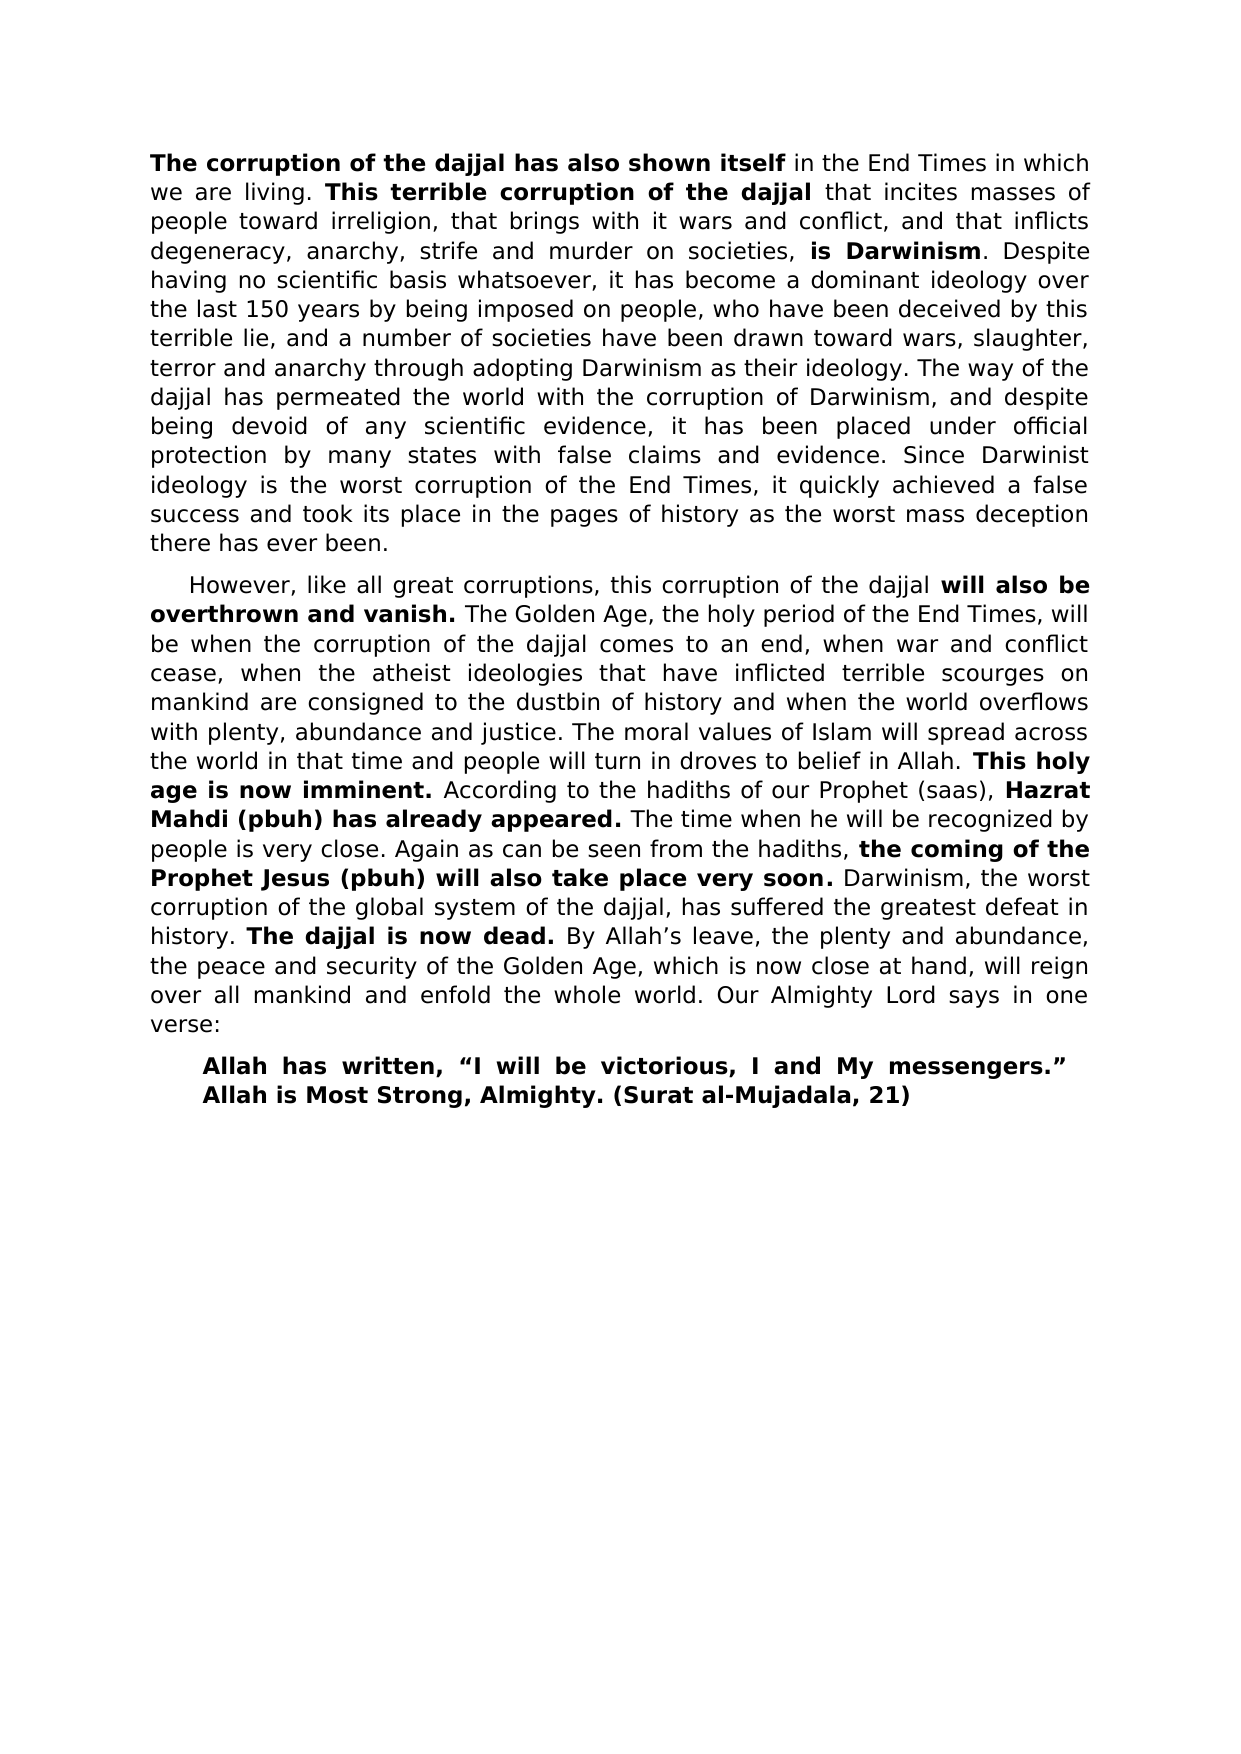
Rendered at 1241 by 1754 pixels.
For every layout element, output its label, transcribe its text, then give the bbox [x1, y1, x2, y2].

text Allah has written, “I will be victorious, I and My messengers.” Allah is Most Strong, Almighty. (Surat al-Mujadala, 21) [202, 1053, 1068, 1109]
text The corruption of the dajjal has also shown itself in the End Times in which we are living. This terrible corruption of the dajjal that incites masses of people toward irreligion, that brings with it wars and conflict, and that inflicts degeneracy, anarchy, strife and murder on societies, is Darwinism. Despite having no scientific basis whatsoever, it has become a dominant ideology over the last 150 years by being imposed on people, who have been deceived by this terrible lie, and a number of societies have been drawn toward wars, slaughter, terror and anarchy through adopting Darwinism as their ideology. The way of the dajjal has permeated the world with the corruption of Darwinism, and despite being devoid of any scientific evidence, it has been placed under official protection by many states with false claims and evidence. Since Darwinist ideology is the worst corruption of the End Times, it quickly achieved a false success and took its place in the pages of history as the worst mass deception there has ever been. [150, 150, 1090, 557]
text However, like all great corruptions, this corruption of the dajjal will also be overthrown and vanish. The Golden Age, the holy period of the End Times, will be when the corruption of the dajjal comes to an end, when war and conflict cease, when the atheist ideologies that have inflicted terrible scourges on mankind are consigned to the dustbin of history and when the world overflows with plenty, abundance and justice. The moral values of Islam will spread across the world in that time and people will turn in droves to belief in Allah. This holy age is now imminent. According to the hadiths of our Prophet (saas), Hazrat Mahdi (pbuh) has already appeared. The time when he will be recognized by people is very close. Again as can be seen from the hadiths, the coming of the Prophet Jesus (pbuh) will also take place very soon. Darwinism, the worst corruption of the global system of the dajjal, has suffered the greatest defeat in history. The dajjal is now dead. By Allah’s leave, the plenty and abundance, the peace and security of the Golden Age, which is now close at hand, will reign over all mankind and enfold the whole world. Our Almighty Lord says in one verse: [150, 572, 1090, 1038]
